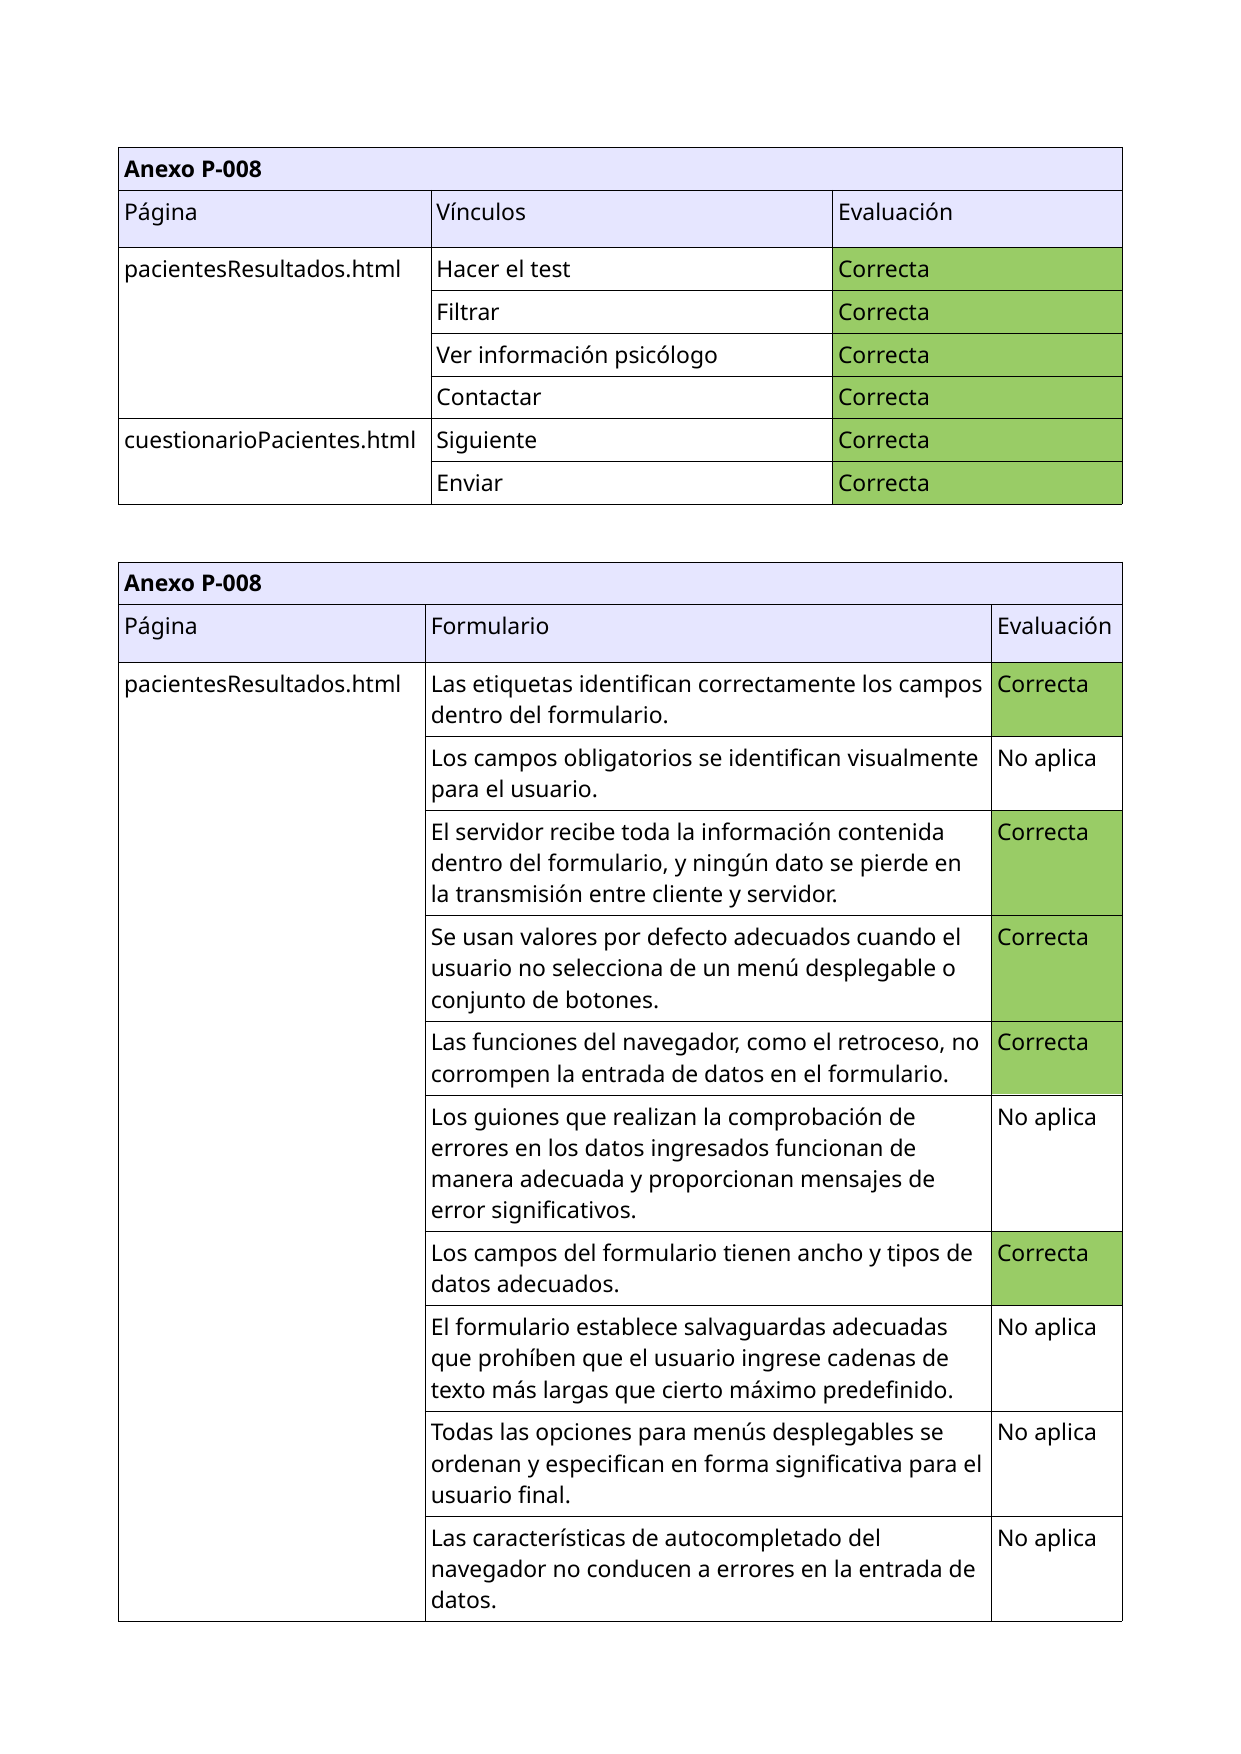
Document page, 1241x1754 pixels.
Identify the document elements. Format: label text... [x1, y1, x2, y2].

table_cell Contactar [432, 377, 832, 418]
table_cell Enviar [432, 462, 832, 504]
table_cell Correcta [992, 1022, 1122, 1094]
table_cell No aplica [992, 1306, 1122, 1411]
table_cell Evaluación [833, 191, 1122, 247]
table_cell Vínculos [432, 191, 832, 247]
table_cell Evaluación [992, 605, 1122, 662]
table_cell Las funciones del navegador, como el retroceso, no corrompen la entrada de datos en el formulario. [426, 1022, 991, 1094]
table_cell Correcta [833, 462, 1122, 504]
table_cell Correcta [833, 291, 1122, 333]
table_cell Las etiquetas identifican correctamente los campos dentro del formulario. [426, 663, 991, 736]
table_cell Correcta [833, 334, 1122, 376]
table_cell No aplica [992, 1096, 1122, 1231]
table_cell Página [119, 191, 431, 247]
table_cell Correcta [992, 811, 1122, 915]
table_cell Los guiones que realizan la comprobación de errores en los datos ingresados funcionan de manera adecuada y proporcionan mensajes de error significativos. [426, 1096, 991, 1231]
table_cell pacientesResultados.html [119, 663, 425, 1621]
table_cell Correcta [992, 1232, 1122, 1305]
table_cell Correcta [833, 248, 1122, 290]
table_cell Formulario [426, 605, 991, 662]
table_cell Los campos obligatorios se identifican visualmente para el usuario. [426, 737, 991, 810]
table_cell Las características de autocompletado del navegador no conducen a errores en la entrada de datos. [426, 1517, 991, 1621]
table_cell Siguiente [432, 419, 832, 461]
table_header Anexo P-008 [119, 563, 1122, 604]
table_cell Todas las opciones para menús desplegables se ordenan y especifican en forma significativa para el usuario final. [426, 1412, 991, 1516]
table_cell pacientesResultados.html [119, 248, 431, 418]
table_cell Correcta [833, 377, 1122, 418]
table_cell No aplica [992, 1517, 1122, 1621]
table_cell Los campos del formulario tienen ancho y tipos de datos adecuados. [426, 1232, 991, 1305]
table_cell Se usan valores por defecto adecuados cuando el usuario no selecciona de un menú desplegable o conjunto de botones. [426, 916, 991, 1021]
table_cell cuestionarioPacientes.html [119, 419, 431, 504]
table_cell Correcta [833, 419, 1122, 461]
table_cell Correcta [992, 916, 1122, 1021]
table_header Anexo P-008 [119, 148, 1122, 190]
table_cell Hacer el test [432, 248, 832, 290]
table_cell Página [119, 605, 425, 662]
table_cell El formulario establece salvaguardas adecuadas que prohíben que el usuario ingrese cadenas de texto más largas que cierto máximo predefinido. [426, 1306, 991, 1411]
table_cell Ver información psicólogo [432, 334, 832, 376]
table_cell No aplica [992, 737, 1122, 810]
table_cell Filtrar [432, 291, 832, 333]
table_cell Correcta [992, 663, 1122, 736]
table_cell El servidor recibe toda la información contenida dentro del formulario, y ningún dato se pierde en la transmisión entre cliente y servidor. [426, 811, 991, 915]
table_cell No aplica [992, 1412, 1122, 1516]
